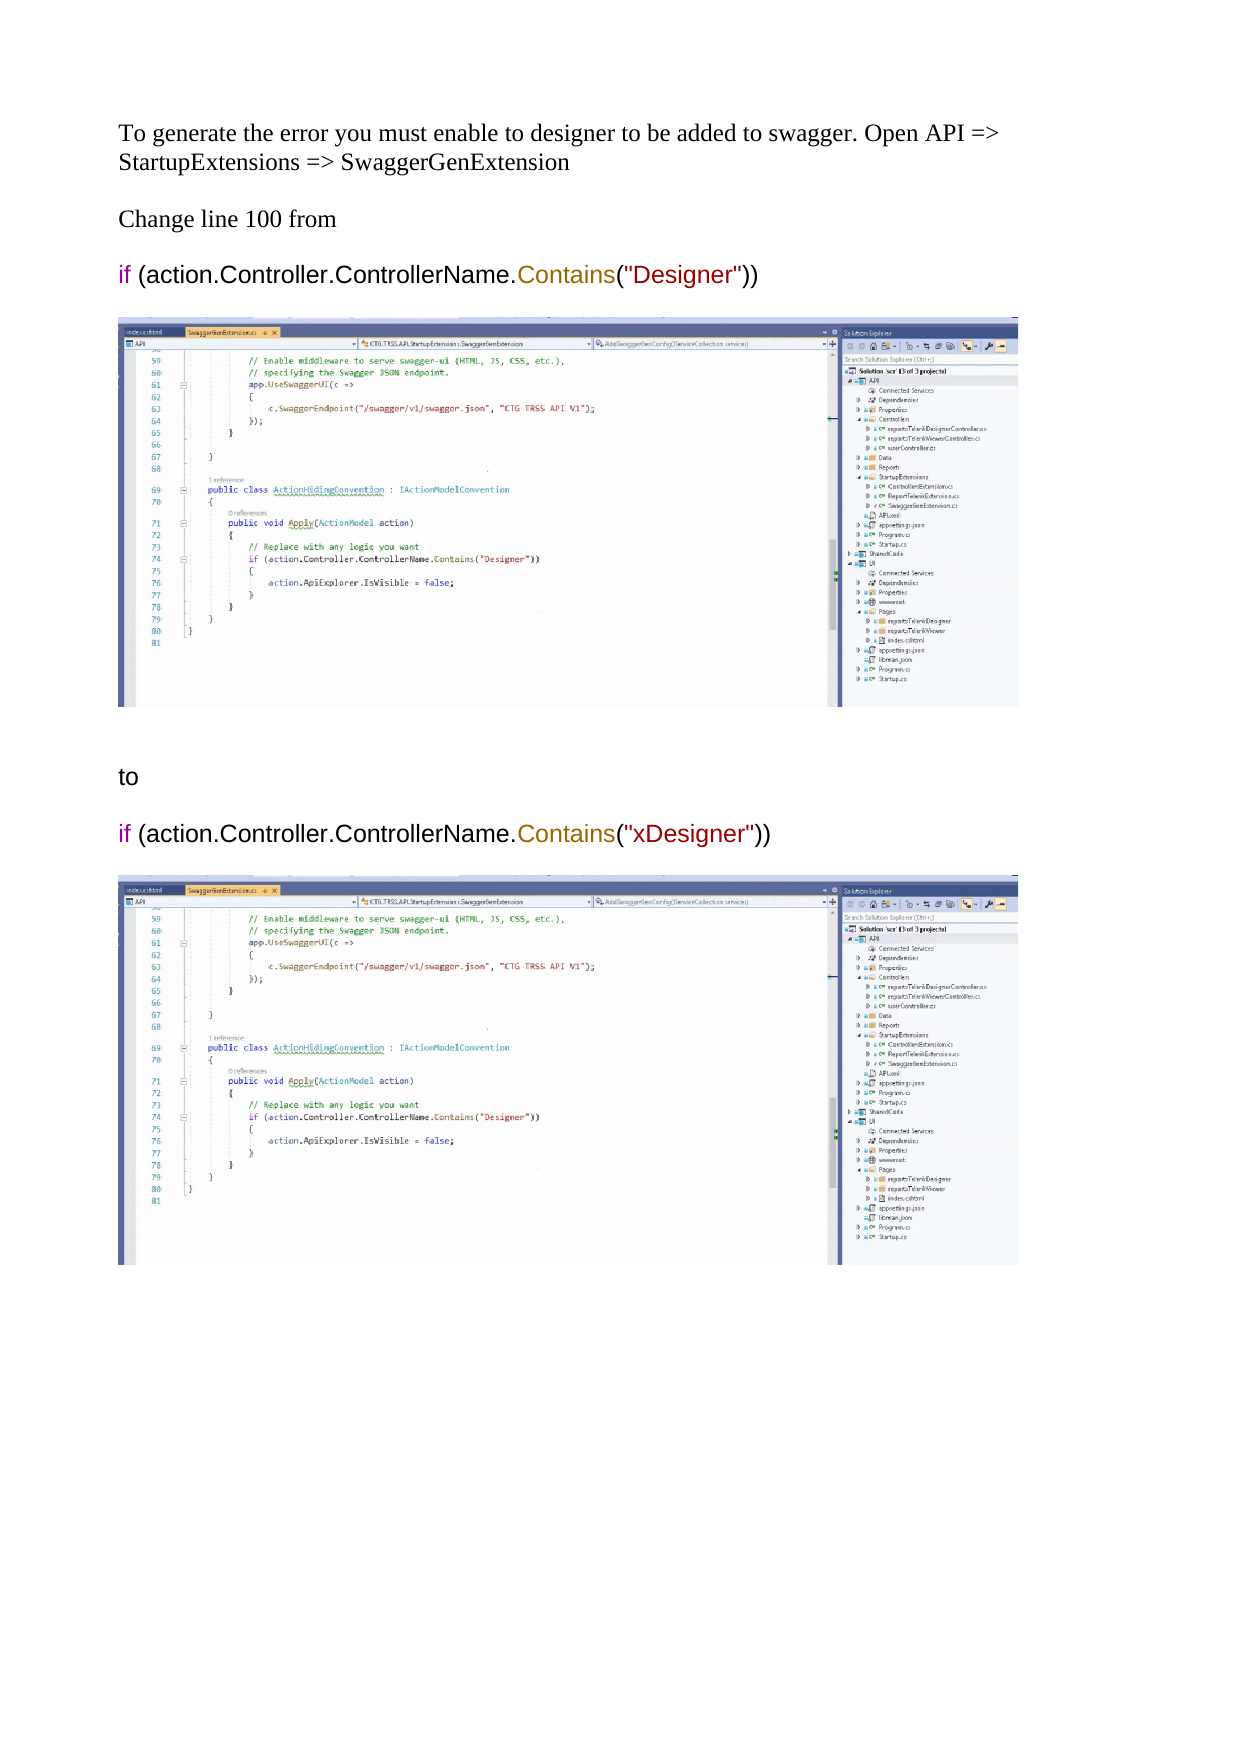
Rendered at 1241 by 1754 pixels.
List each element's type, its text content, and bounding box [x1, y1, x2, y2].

text To generate the error you must enable to designer to be added to swagger. Open API => StartupExtensions => SwaggerGenExtension [118, 118, 1122, 176]
text if (action.Controller.ControllerName.Contains("xDesigner")) [118, 819, 1122, 848]
text to [118, 762, 1122, 791]
text Change line 100 from [118, 204, 1122, 232]
text if (action.Controller.ControllerName.Contains("Designer")) [118, 260, 1122, 289]
